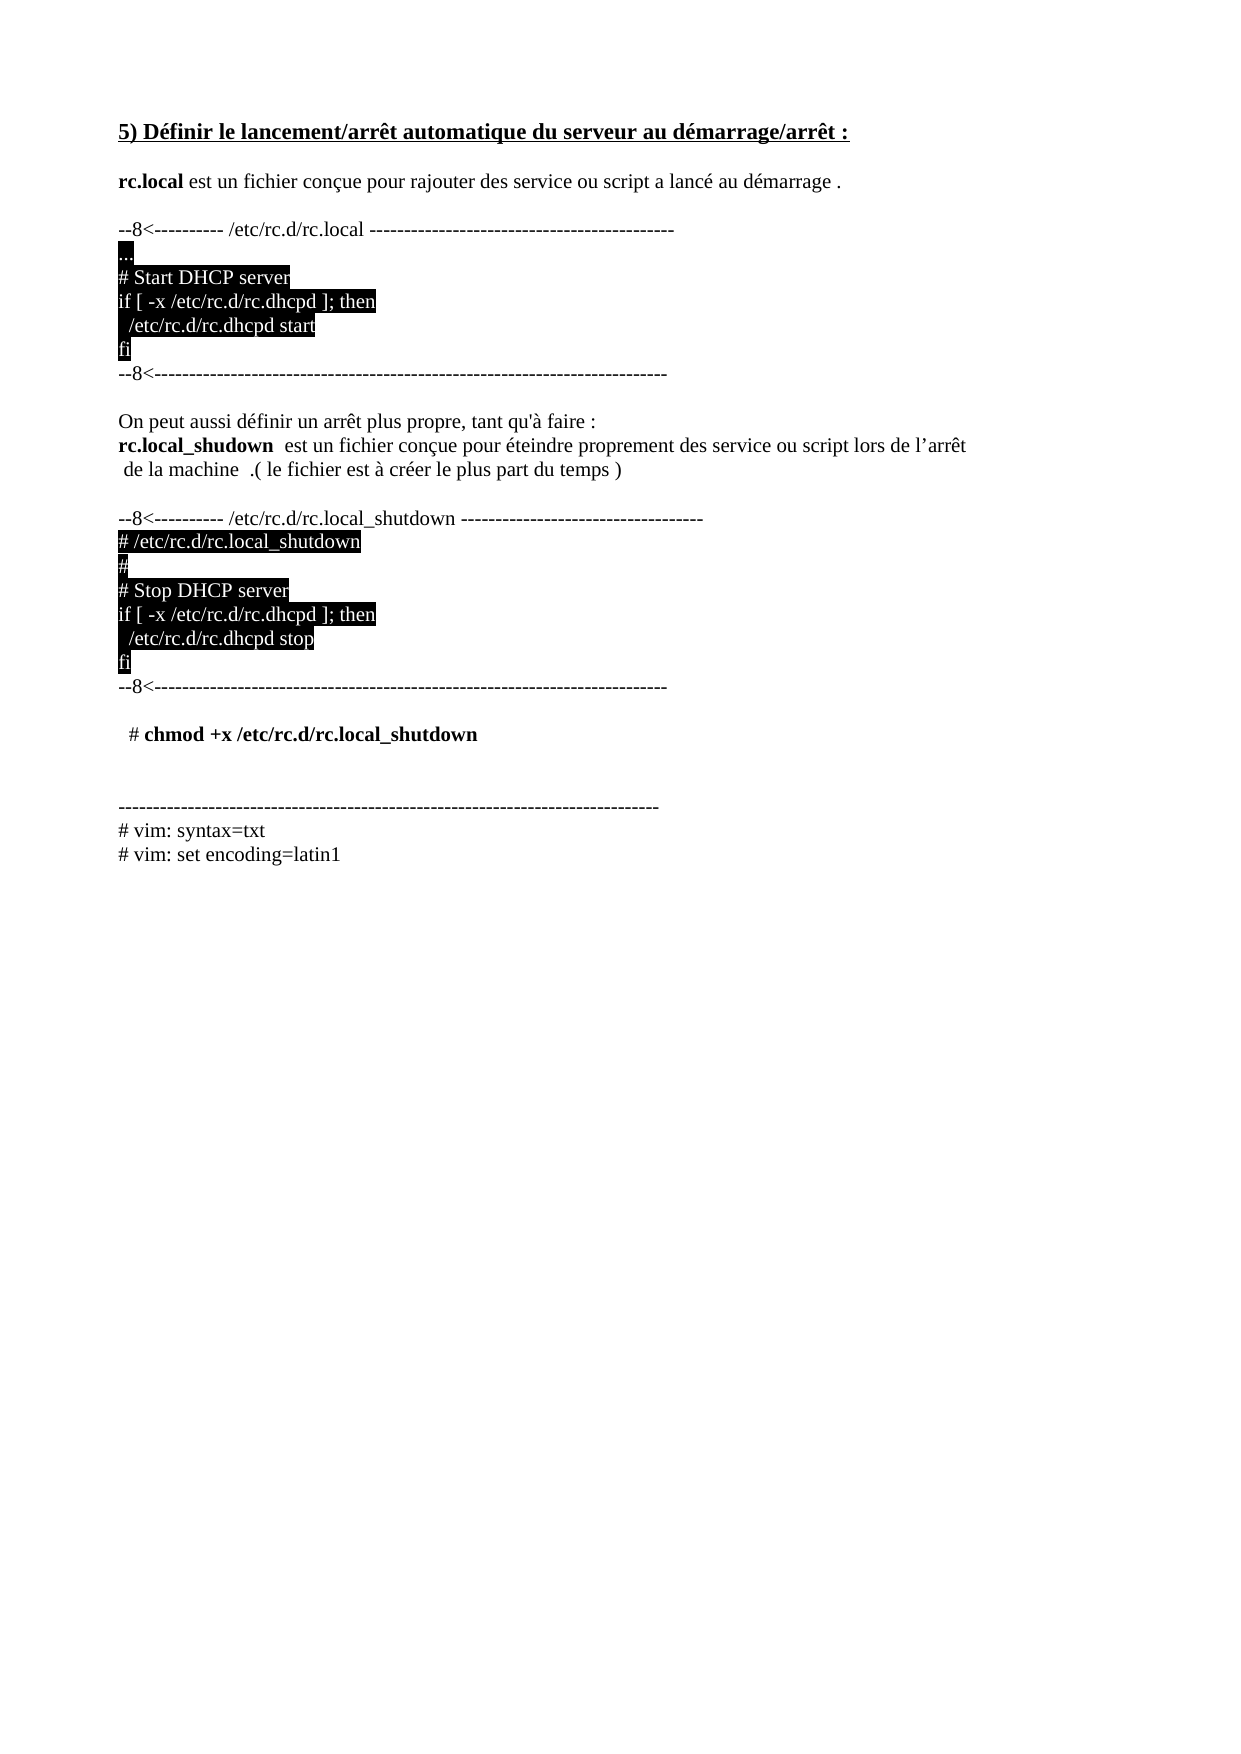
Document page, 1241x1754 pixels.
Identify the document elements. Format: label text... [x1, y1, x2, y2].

text --8<---------- /etc/rc.d/rc.local -------------------------------------------- [118, 217, 1122, 241]
text # [118, 553, 1122, 578]
text # vim: syntax=txt [118, 818, 1122, 842]
text --8<-------------------------------------------------------------------------- [118, 674, 1122, 698]
text ------------------------------------------------------------------------------ [118, 794, 1122, 818]
text fi [118, 337, 1122, 361]
text ... [118, 241, 1122, 265]
text rc.local_shudown est un fichier conçue pour éteindre proprement des service ou script lors de l’arrêt [118, 433, 1122, 457]
text if [ -x /etc/rc.d/rc.dhcpd ]; then [118, 289, 1122, 313]
text 5) Définir le lancement/arrêt automatique du serveur au démarrage/arrêt : [118, 118, 1122, 144]
text # Stop DHCP server [118, 578, 1122, 602]
text On peut aussi définir un arrêt plus propre, tant qu'à faire : [118, 409, 1122, 433]
text de la machine .( le fichier est à créer le plus part du temps ) [118, 457, 1122, 481]
text # vim: set encoding=latin1 [118, 842, 1122, 866]
text --8<-------------------------------------------------------------------------- [118, 361, 1122, 385]
text --8<---------- /etc/rc.d/rc.local_shutdown ----------------------------------- [118, 505, 1122, 529]
text fi [118, 650, 1122, 674]
text # /etc/rc.d/rc.local_shutdown [118, 529, 1122, 553]
text # Start DHCP server [118, 265, 1122, 289]
text if [ -x /etc/rc.d/rc.dhcpd ]; then [118, 602, 1122, 626]
text rc.local est un fichier conçue pour rajouter des service ou script a lancé au démarrage . [118, 168, 1122, 193]
text # chmod +x /etc/rc.d/rc.local_shutdown [118, 722, 1122, 746]
text /etc/rc.d/rc.dhcpd start [118, 313, 1122, 337]
text /etc/rc.d/rc.dhcpd stop [118, 626, 1122, 650]
